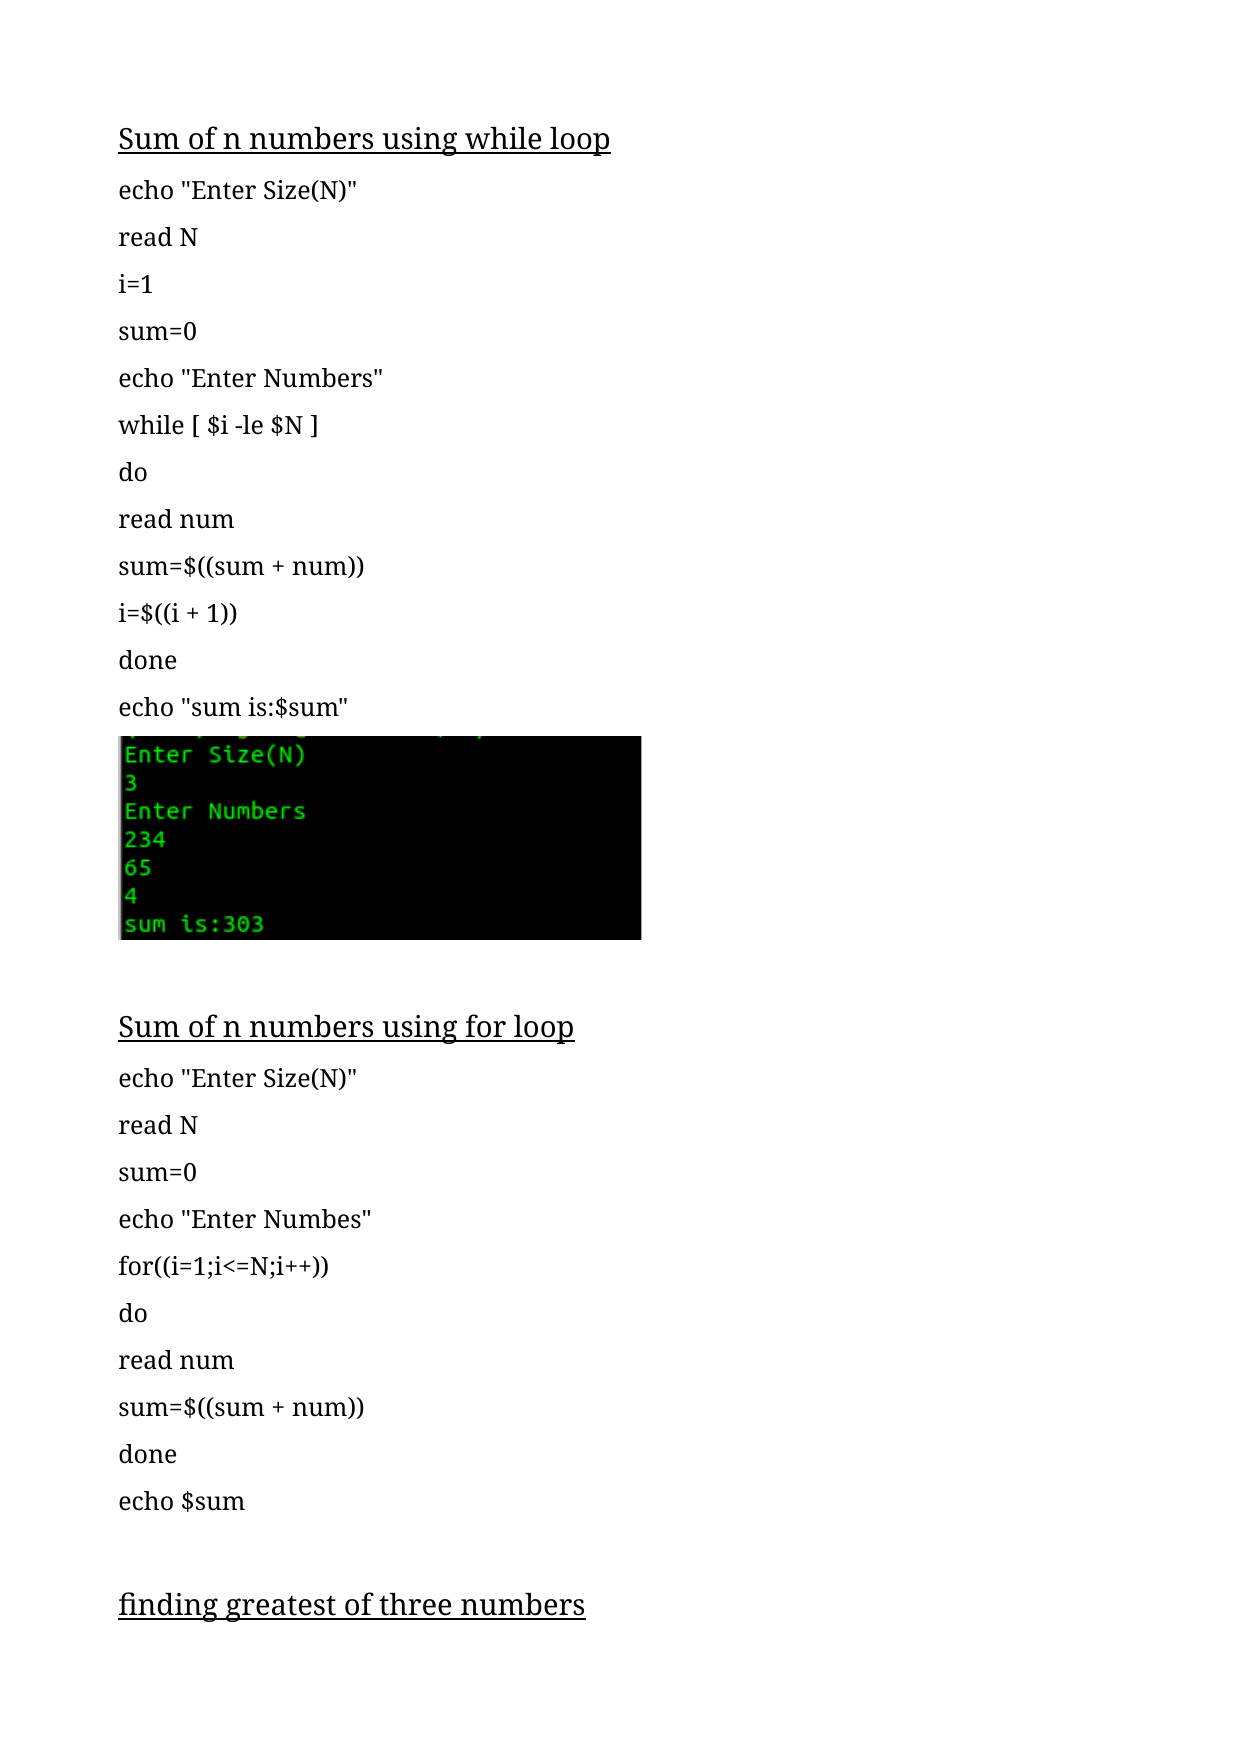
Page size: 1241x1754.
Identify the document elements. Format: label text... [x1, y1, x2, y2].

text echo "Enter Numbers" [118, 361, 1122, 395]
text done [118, 1437, 1122, 1471]
text echo "Enter Size(N)" [118, 173, 1122, 207]
text for((i=1;i<=N;i++)) [118, 1249, 1122, 1283]
text sum=0 [118, 314, 1122, 348]
text read N [118, 220, 1122, 254]
text read num [118, 502, 1122, 536]
text sum=$((sum + num)) [118, 1390, 1122, 1424]
text Sum of n numbers using while loop [118, 118, 1122, 158]
text echo "sum is:$sum" [118, 689, 1122, 724]
text sum=0 [118, 1155, 1122, 1189]
text do [118, 455, 1122, 489]
text echo $sum [118, 1484, 1122, 1518]
text read num [118, 1343, 1122, 1377]
text Sum of n numbers using for loop [118, 1006, 1122, 1046]
text finding greatest of three numbers [118, 1584, 1122, 1624]
text sum=$((sum + num)) [118, 549, 1122, 583]
text read N [118, 1108, 1122, 1142]
text i=1 [118, 267, 1122, 301]
text i=$((i + 1)) [118, 596, 1122, 630]
picture [118, 736, 642, 940]
text echo "Enter Size(N)" [118, 1061, 1122, 1095]
text done [118, 643, 1122, 677]
text do [118, 1296, 1122, 1330]
text echo "Enter Numbes" [118, 1202, 1122, 1236]
text while [ $i -le $N ] [118, 408, 1122, 442]
